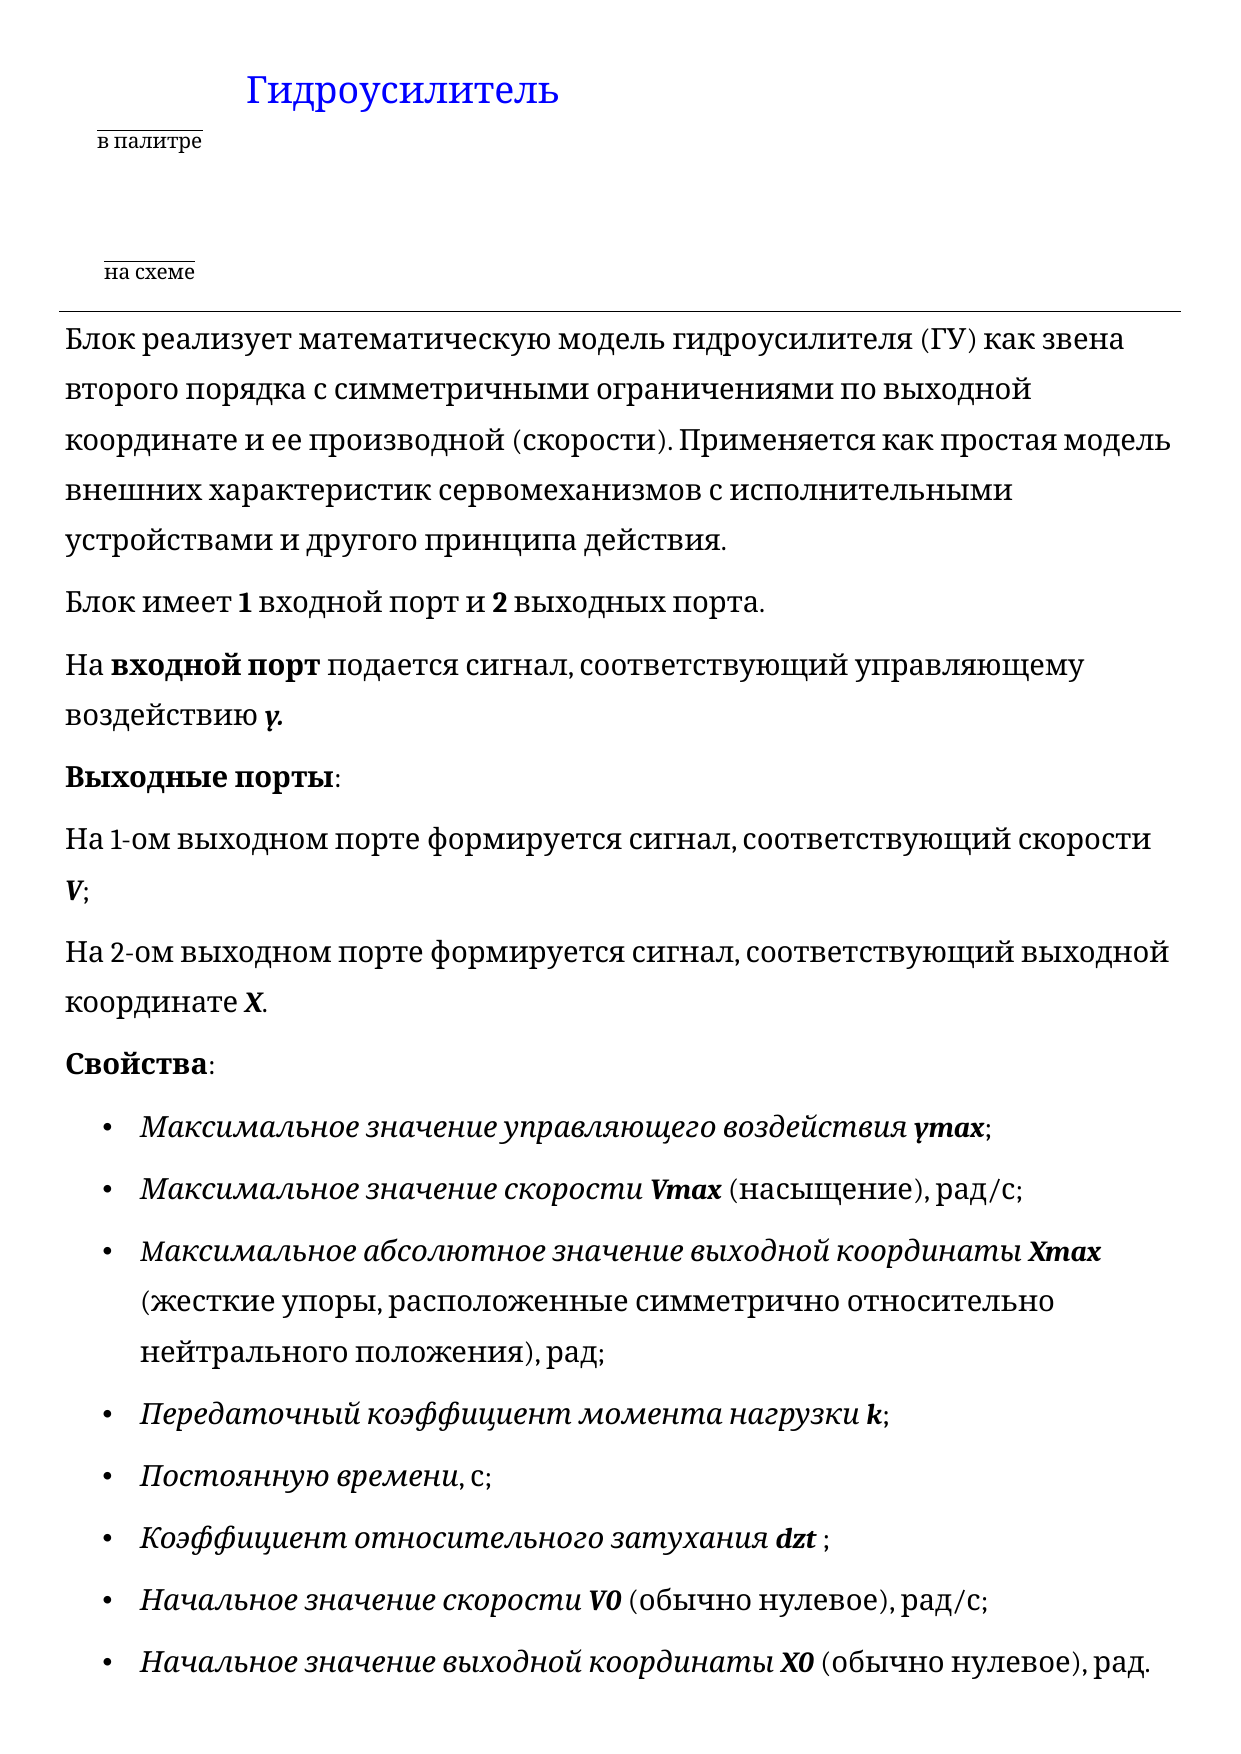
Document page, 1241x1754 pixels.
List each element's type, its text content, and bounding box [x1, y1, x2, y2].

table_cell в палитре [59, 124, 240, 181]
table_cell Блок реализует математическую модель гидроусилителя (ГУ) как звена второго порядка с симметричными ограничениями по выходной координате и ее производной (скорости). Применяется как простая модель внешних характеристик сервомеханизмов с исполнительными устройствами и другого принципа действия. Блок имеет 1 входной порт и 2 выходных порта. На входной порт подается сигнал, соответствующий управляющему воздействию y. Выходные порты: На 1-ом выходном порте формируется сигнал, соответствующий скорости V; На 2-ом выходном порте формируется сигнал, соответствующий выходной координате X. Свойства: Максимальное значение управляющего воздействия ymax; Максимальное значение скорости Vmax (насыщение), рад/с; Mаксимальное абсолютное значение выходной координаты Xmax (жесткие упоры, расположенные симметрично относительно нейтрального положения), рад; Передаточный коэффициент момента нагрузки k; Постоянную времени, с; Коэффициент относительного затухания dzt ; Начальное значение скорости V0 (обычно нулевое), рад/с; Начальное значение выходной координаты X0 (обычно нулевое), рад. [59, 312, 1181, 1692]
table_cell [240, 124, 1181, 181]
table_header [59, 59, 240, 124]
table_cell [240, 255, 1181, 311]
table_cell [59, 181, 240, 254]
table_cell на схеме [59, 255, 240, 311]
table_cell [240, 181, 1181, 254]
table_header Гидроусилитель [240, 59, 1181, 124]
